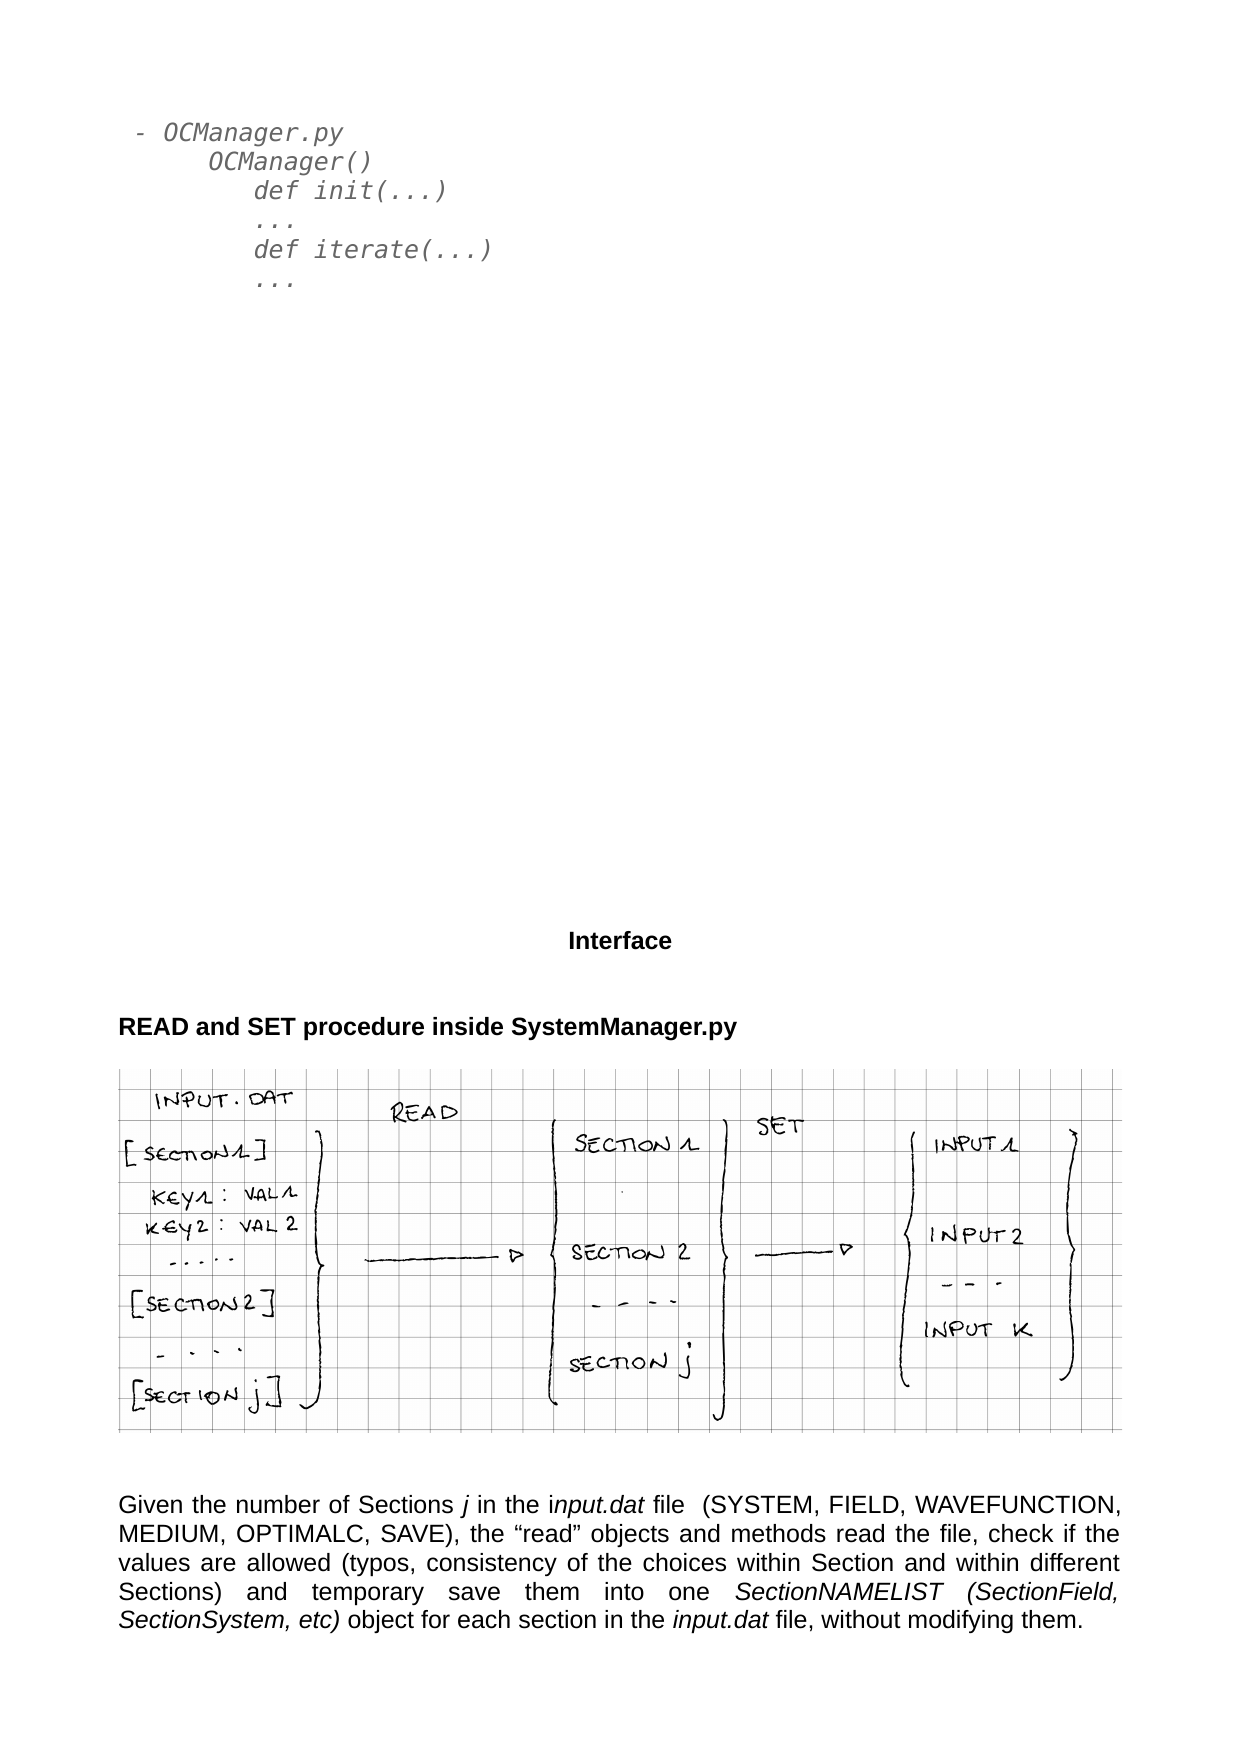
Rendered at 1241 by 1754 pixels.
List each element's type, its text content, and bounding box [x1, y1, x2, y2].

text ... [118, 206, 1122, 235]
text Interface [118, 926, 1122, 954]
text Given the number of Sections j in the input.dat file (SYSTEM, FIELD, WAVEFUNCTION, MEDIUM, OPTIMALC, SAVE), the “read” objects and methods read the file, check if the values are allowed (typos, consistency of the choices within Section and within different Sections) and temporary save them into one SectionNAMELIST (SectionField, SectionSystem, etc) object for each section in the input.dat file, without modifying them. [118, 1490, 1122, 1634]
text - OCManager.py [118, 118, 1122, 147]
text OCManager() [118, 147, 1122, 176]
picture [118, 1069, 1123, 1433]
text def init(...) [118, 176, 1122, 206]
text READ and SET procedure inside SystemManager.py [118, 1012, 1122, 1041]
text ... [118, 264, 1122, 293]
text def iterate(...) [118, 235, 1122, 264]
